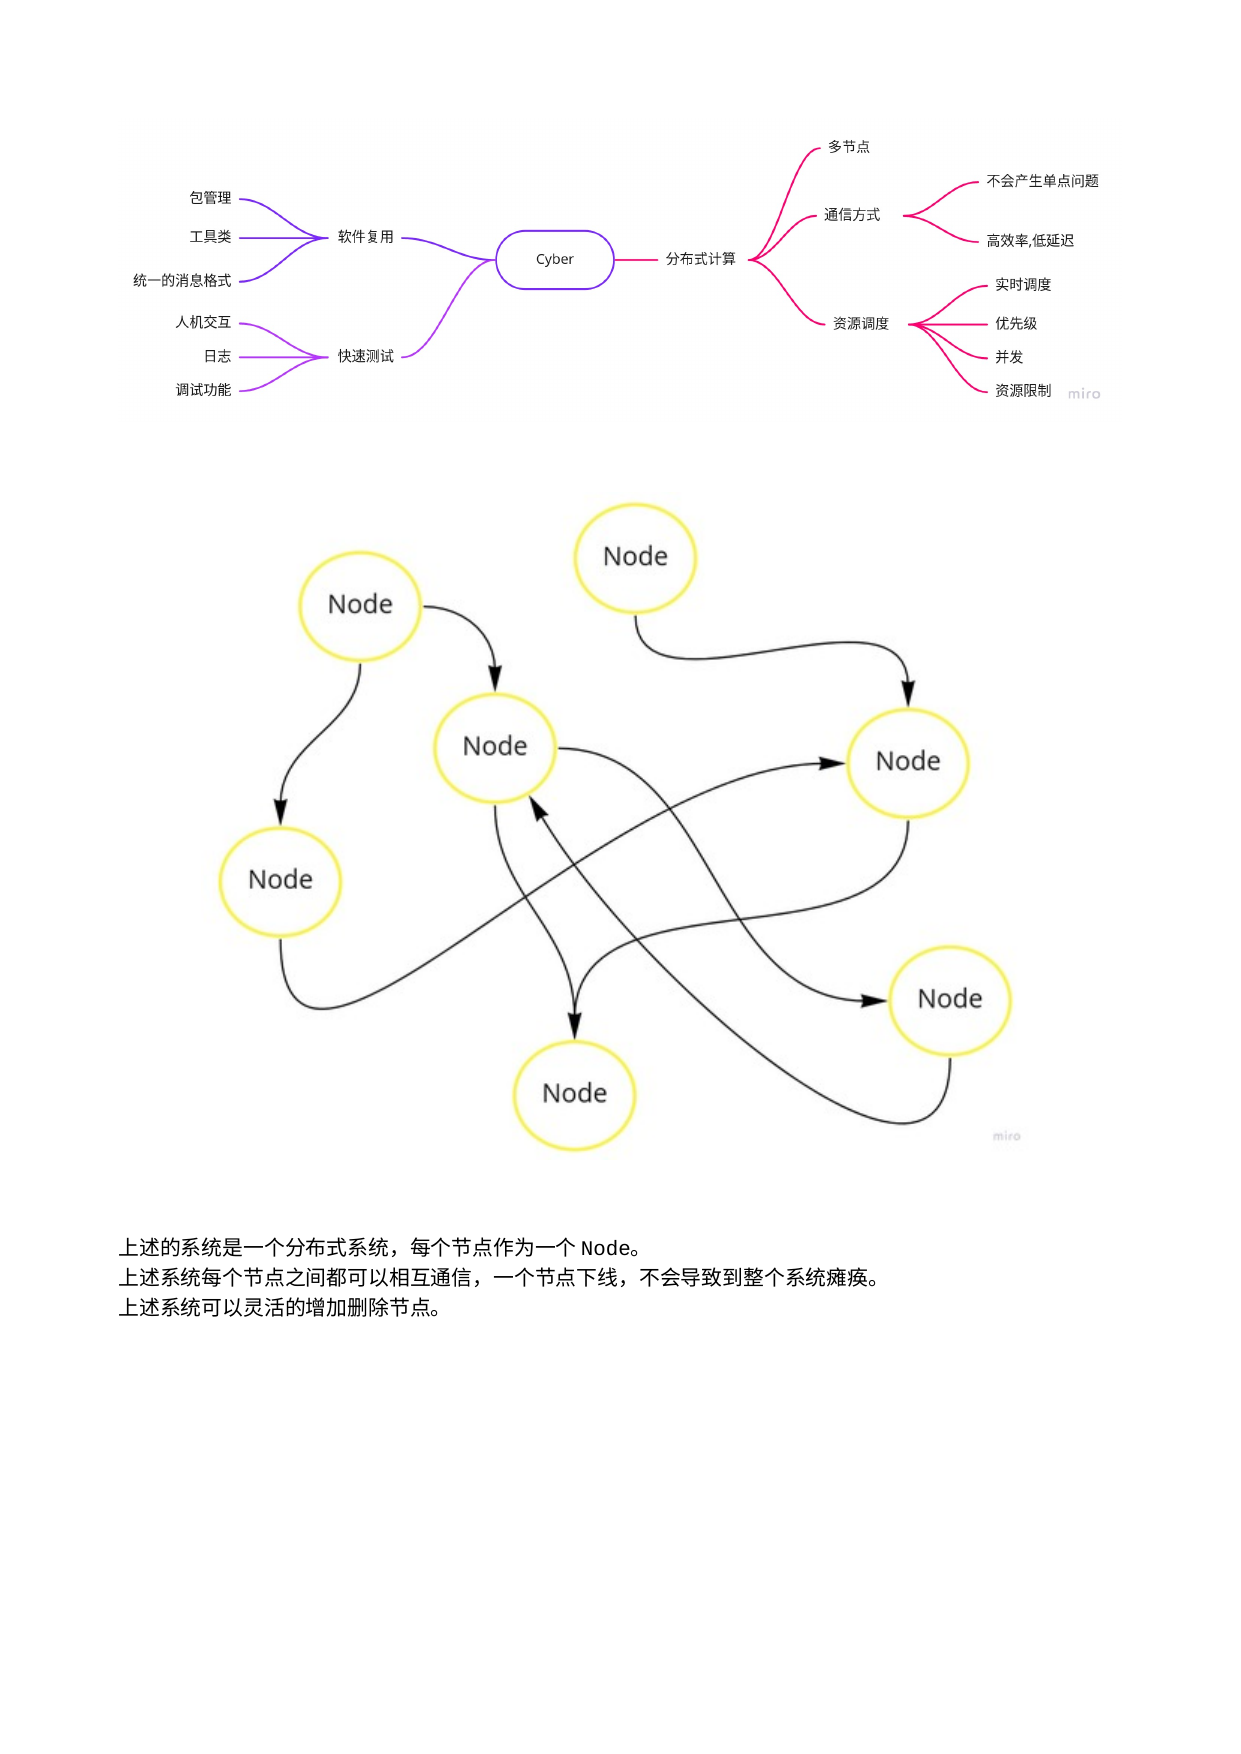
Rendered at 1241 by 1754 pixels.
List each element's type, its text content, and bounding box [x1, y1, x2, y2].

text 上述系统每个节点之间都可以相互通信，一个节点下线，不会导致到整个系统瘫痪。 [118, 1261, 1122, 1291]
picture [201, 492, 1040, 1160]
text 上述系统可以灵活的增加删除节点。 [118, 1291, 1122, 1322]
picture [118, 118, 1123, 422]
text 上述的系统是一个分布式系统，每个节点作为一个Node。 [118, 1231, 1122, 1261]
